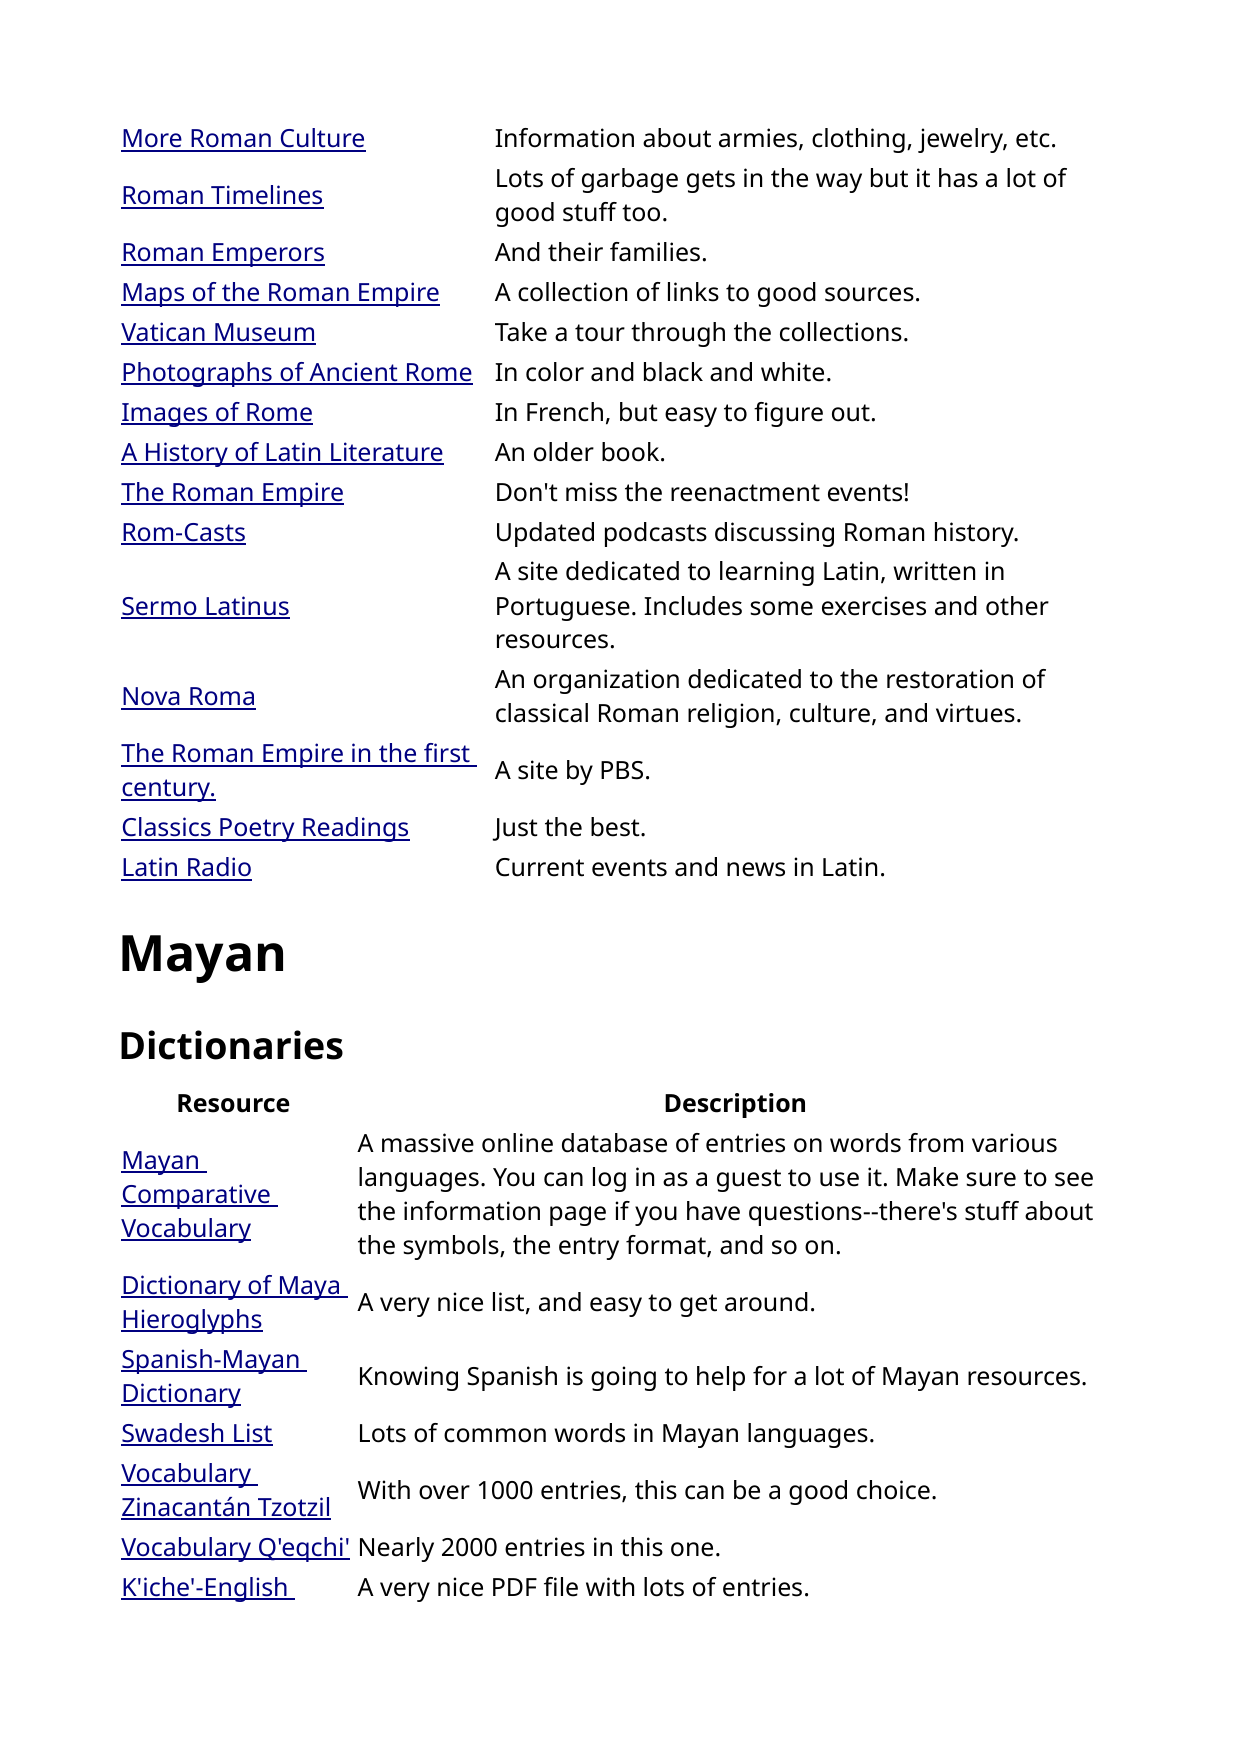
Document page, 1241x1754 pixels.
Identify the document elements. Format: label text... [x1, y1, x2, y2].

table_cell Nearly 2000 entries in this one. [355, 1526, 1122, 1566]
table_cell The Roman Empire in the first century. [118, 733, 492, 807]
table_cell An organization dedicated to the restoration of classical Roman religion, culture, and virtues. [492, 659, 1122, 733]
table_cell Rom-Casts [118, 511, 492, 551]
table_cell A very nice PDF file with lots of entries. [355, 1566, 1122, 1606]
table_cell With over 1000 entries, this can be a good choice. [355, 1453, 1122, 1526]
table_cell Sermo Latinus [118, 551, 492, 659]
subtitle Dictionaries [118, 1019, 1122, 1070]
table_cell Vocabulary Q'eqchi' [118, 1526, 354, 1566]
table_cell K'iche'-English [118, 1566, 354, 1606]
table_cell Mayan Comparative Vocabulary [118, 1123, 354, 1264]
table_cell A massive online database of entries on words from various languages. You can log in as a guest to use it. Make sure to see the information page if you have questions--there's stuff about the symbols, the entry format, and so on. [355, 1123, 1122, 1264]
table_cell Roman Timelines [118, 158, 492, 232]
table_cell Photographs of Ancient Rome [118, 352, 492, 392]
table_cell And their families. [492, 232, 1122, 272]
table_header Description [355, 1083, 1122, 1122]
table_cell Vocabulary Zinacantán Tzotzil [118, 1453, 354, 1526]
table_cell Don't miss the reenactment events! [492, 471, 1122, 511]
table_cell A very nice list, and easy to get around. [355, 1265, 1122, 1338]
table_cell Maps of the Roman Empire [118, 272, 492, 312]
table_cell Just the best. [492, 807, 1122, 847]
table_cell More Roman Culture [118, 118, 492, 158]
table_header Resource [118, 1083, 354, 1122]
subtitle Mayan [118, 918, 1122, 986]
table_cell Vatican Museum [118, 312, 492, 352]
table_cell Roman Emperors [118, 232, 492, 272]
table_cell Updated podcasts discussing Roman history. [492, 511, 1122, 551]
table_cell The Roman Empire [118, 471, 492, 511]
table_cell Lots of common words in Mayan languages. [355, 1413, 1122, 1452]
table_cell A site by PBS. [492, 733, 1122, 807]
table_cell Nova Roma [118, 659, 492, 733]
table_cell Latin Radio [118, 847, 492, 887]
table_cell Take a tour through the collections. [492, 312, 1122, 352]
table_cell A History of Latin Literature [118, 431, 492, 471]
table_cell In color and black and white. [492, 352, 1122, 392]
table_cell In French, but easy to figure out. [492, 392, 1122, 431]
table_cell A collection of links to good sources. [492, 272, 1122, 312]
table_cell Classics Poetry Readings [118, 807, 492, 847]
table_cell Spanish-Mayan Dictionary [118, 1339, 354, 1412]
table_cell Swadesh List [118, 1413, 354, 1452]
table_cell Information about armies, clothing, jewelry, etc. [492, 118, 1122, 158]
table_cell Images of Rome [118, 392, 492, 431]
table_cell Dictionary of Maya Hieroglyphs [118, 1265, 354, 1338]
table_cell Knowing Spanish is going to help for a lot of Mayan resources. [355, 1339, 1122, 1412]
table_cell Lots of garbage gets in the way but it has a lot of good stuff too. [492, 158, 1122, 232]
table_cell Current events and news in Latin. [492, 847, 1122, 887]
table_cell A site dedicated to learning Latin, written in Portuguese. Includes some exercises and other resources. [492, 551, 1122, 659]
table_cell An older book. [492, 431, 1122, 471]
